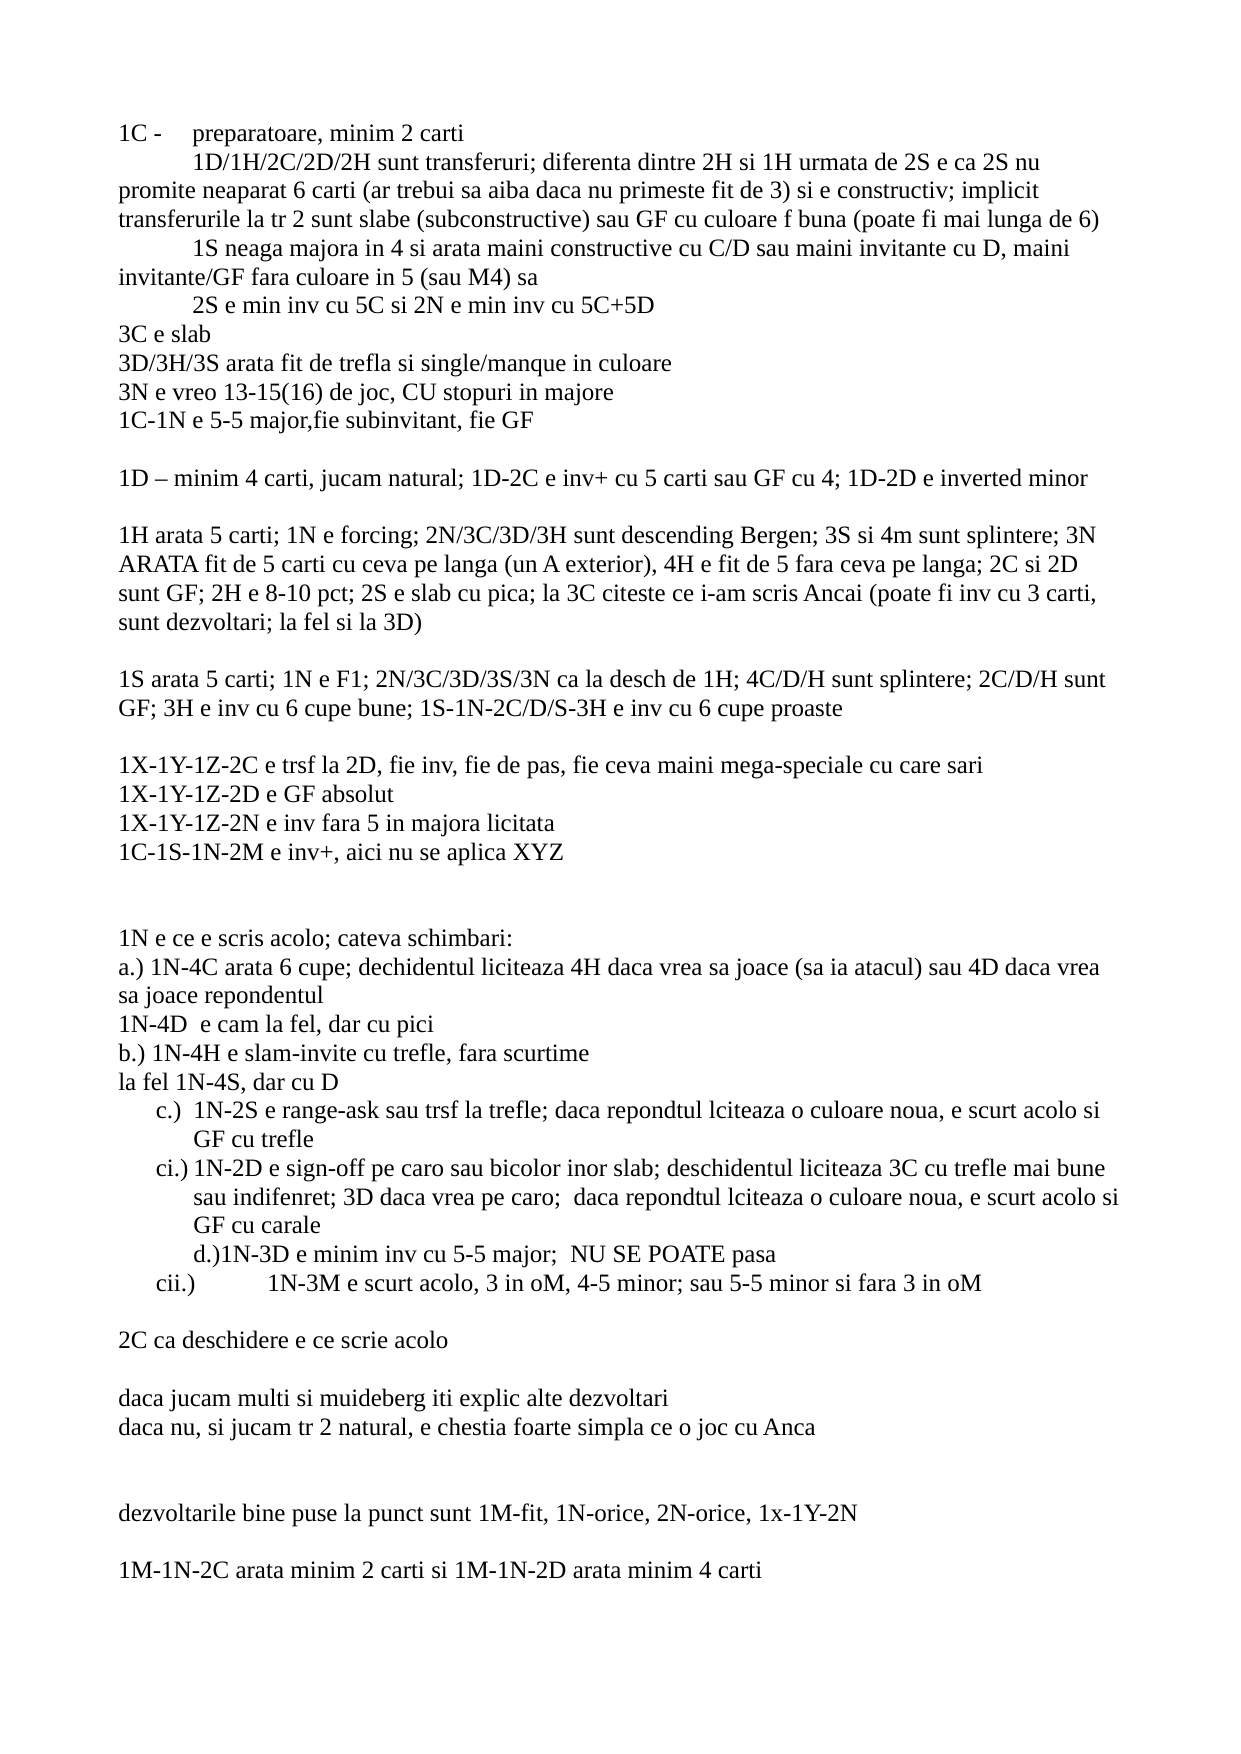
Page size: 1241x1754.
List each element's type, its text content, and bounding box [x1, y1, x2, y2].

text 1D – minim 4 carti, jucam natural; 1D-2C e inv+ cu 5 carti sau GF cu 4; 1D-2D e inverted minor [118, 463, 1122, 492]
text 1D/1H/2C/2D/2H sunt transferuri; diferenta dintre 2H si 1H urmata de 2S e ca 2S nu promite neaparat 6 carti (ar trebui sa aiba daca nu primeste fit de 3) si e constructiv; implicit transferurile la tr 2 sunt slabe (subconstructive) sau GF cu culoare f buna (poate fi mai lunga de 6) [118, 147, 1122, 233]
text 3N e vreo 13-15(16) de joc, CU stopuri in majore [118, 377, 1122, 406]
text b.) 1N-4H e slam-invite cu trefle, fara scurtime [118, 1038, 1122, 1067]
text 1N-4D e cam la fel, dar cu pici [118, 1009, 1122, 1038]
text 1M-1N-2C arata minim 2 carti si 1M-1N-2D arata minim 4 carti [118, 1556, 1122, 1584]
text dezvoltarile bine puse la punct sunt 1M-fit, 1N-orice, 2N-orice, 1x-1Y-2N [118, 1498, 1122, 1527]
text 1S arata 5 carti; 1N e F1; 2N/3C/3D/3S/3N ca la desch de 1H; 4C/D/H sunt splintere; 2C/D/H sunt GF; 3H e inv cu 6 cupe bune; 1S-1N-2C/D/S-3H e inv cu 6 cupe proaste [118, 664, 1122, 722]
text 1C-1N e 5-5 major,fie subinvitant, fie GF [118, 406, 1122, 434]
text 2S e min inv cu 5C si 2N e min inv cu 5C+5D [118, 291, 1122, 319]
list d.)1N-3D e minim inv cu 5-5 major; NU SE POATE pasa [156, 1239, 1122, 1268]
text 1H arata 5 carti; 1N e forcing; 2N/3C/3D/3H sunt descending Bergen; 3S si 4m sunt splintere; 3N ARATA fit de 5 carti cu ceva pe langa (un A exterior), 4H e fit de 5 fara ceva pe langa; 2C si 2D sunt GF; 2H e 8-10 pct; 2S e slab cu pica; la 3C citeste ce i-am scris Ancai (poate fi inv cu 3 carti, sunt dezvoltari; la fel si la 3D) [118, 521, 1122, 636]
text 2C ca deschidere e ce scrie acolo [118, 1326, 1122, 1354]
text la fel 1N-4S, dar cu D [118, 1067, 1122, 1096]
text 3D/3H/3S arata fit de trefla si single/manque in culoare [118, 348, 1122, 377]
text daca jucam multi si muideberg iti explic alte dezvoltari [118, 1383, 1122, 1412]
text 1C-1S-1N-2M e inv+, aici nu se aplica XYZ [118, 837, 1122, 866]
list 1N-2S e range-ask sau trsf la trefle; daca repondtul lciteaza o culoare noua, e scurt acolo si GF cu trefle [156, 1096, 1122, 1153]
text 1X-1Y-1Z-2C e trsf la 2D, fie inv, fie de pas, fie ceva maini mega-speciale cu care sari [118, 751, 1122, 779]
list 1N-2D e sign-off pe caro sau bicolor inor slab; deschidentul liciteaza 3C cu trefle mai bune sau indifenret; 3D daca vrea pe caro; daca repondtul lciteaza o culoare noua, e scurt acolo si GF cu carale [156, 1153, 1122, 1239]
text 1X-1Y-1Z-2D e GF absolut [118, 779, 1122, 808]
text 1C - preparatoare, minim 2 carti [118, 118, 1122, 147]
text daca nu, si jucam tr 2 natural, e chestia foarte simpla ce o joc cu Anca [118, 1412, 1122, 1441]
list 1N-3M e scurt acolo, 3 in oM, 4-5 minor; sau 5-5 minor si fara 3 in oM [156, 1268, 1122, 1297]
text 1N e ce e scris acolo; cateva schimbari: [118, 923, 1122, 952]
text 1X-1Y-1Z-2N e inv fara 5 in majora licitata [118, 808, 1122, 837]
text a.) 1N-4C arata 6 cupe; dechidentul liciteaza 4H daca vrea sa joace (sa ia atacul) sau 4D daca vrea sa joace repondentul [118, 952, 1122, 1009]
text 3C e slab [118, 319, 1122, 348]
text 1S neaga majora in 4 si arata maini constructive cu C/D sau maini invitante cu D, maini invitante/GF fara culoare in 5 (sau M4) sa [118, 233, 1122, 291]
